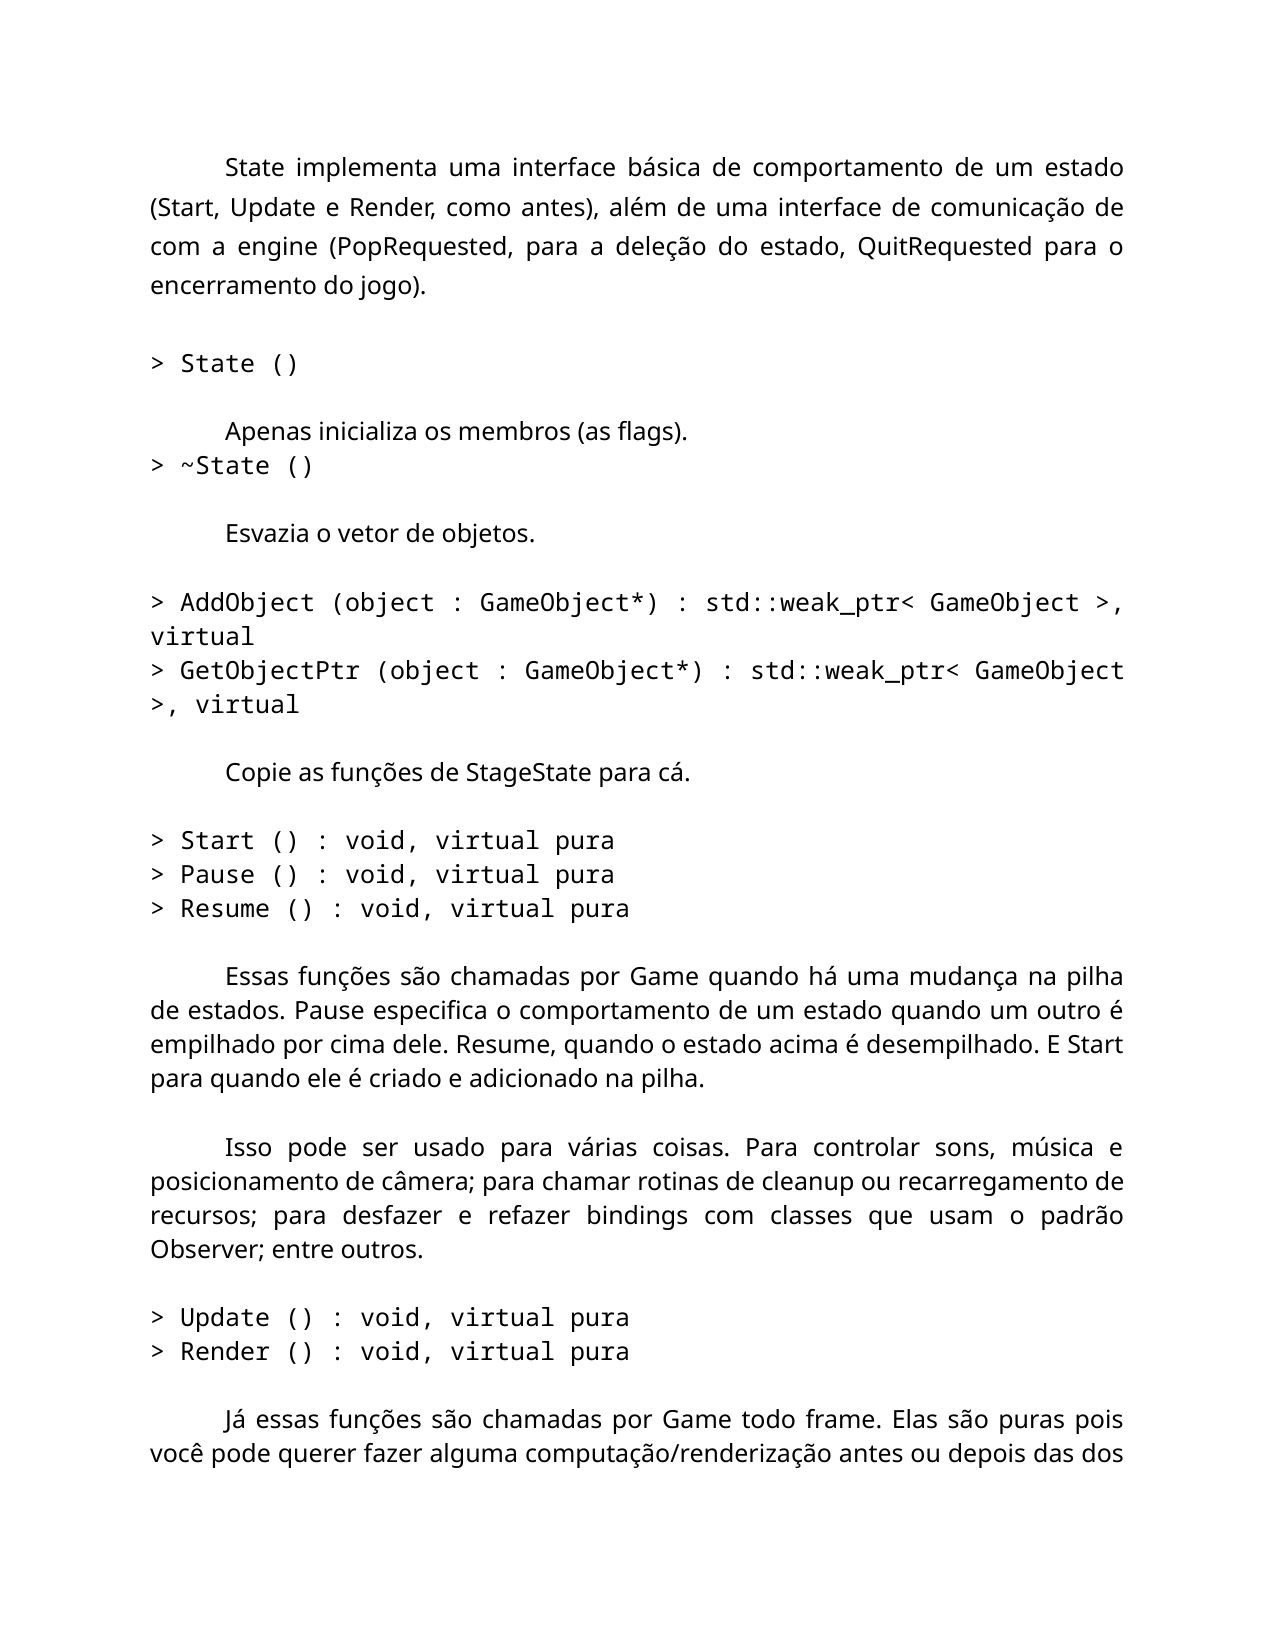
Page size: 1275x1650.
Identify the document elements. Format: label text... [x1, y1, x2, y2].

text Apenas inicializa os membros (as flags). [150, 414, 1125, 448]
text > ~State () [150, 448, 1125, 482]
text > Update () : void, virtual pura [150, 1299, 1125, 1334]
text > AddObject (object : GameObject*) : std::weak_ptr< GameObject >, virtual [150, 584, 1125, 652]
text Essas funções são chamadas por Game quando há uma mudança na pilha de estados. Pause especifica o comportamento de um estado quando um outro é empilhado por cima dele. Resume, quando o estado acima é desempilhado. E Start para quando ele é criado e adicionado na pilha. [150, 959, 1125, 1095]
text > Resume () : void, virtual pura [150, 891, 1125, 925]
text > Render () : void, virtual pura [150, 1334, 1125, 1368]
text > Start () : void, virtual pura [150, 823, 1125, 857]
text > GetObjectPtr (object : GameObject*) : std::weak_ptr< GameObject >, virtual [150, 652, 1125, 721]
text > Pause () : void, virtual pura [150, 857, 1125, 891]
text Copie as funções de StageState para cá. [150, 754, 1125, 789]
text > State () [150, 346, 1125, 380]
text Isso pode ser usado para várias coisas. Para controlar sons, música e posicionamento de câmera; para chamar rotinas de cleanup ou recarregamento de recursos; para desfazer e refazer bindings com classes que usam o padrão Observer; entre outros. [150, 1129, 1125, 1266]
text State implementa uma interface básica de comportamento de um estado (Start, Update e Render, como antes), além de uma interface de comunicação de com a engine (PopRequested, para a deleção do estado, QuitRequested para o encerramento do jogo). [150, 150, 1125, 302]
text Esvazia o vetor de objetos. [150, 516, 1125, 550]
text Já essas funções são chamadas por Game todo frame. Elas são puras pois você pode querer fazer alguma computação/renderização antes ou depois das dos [150, 1402, 1125, 1470]
